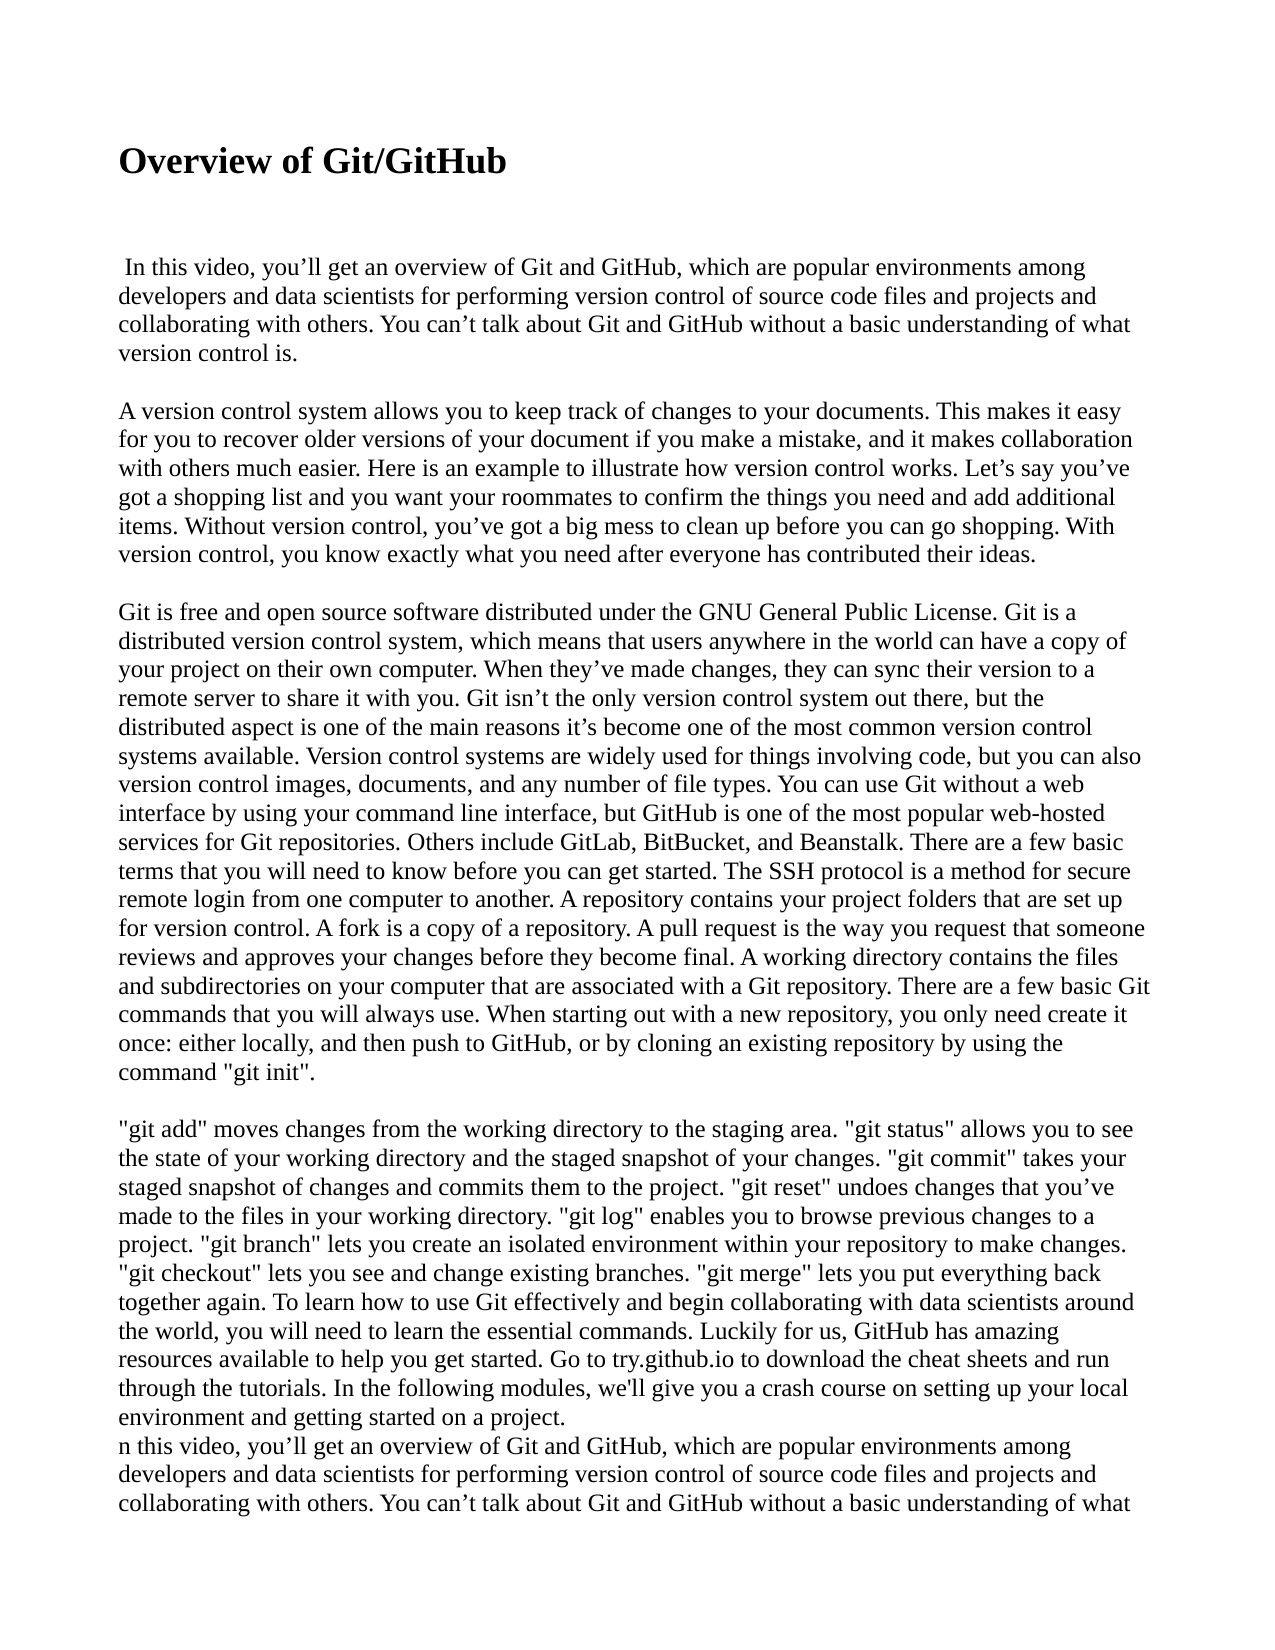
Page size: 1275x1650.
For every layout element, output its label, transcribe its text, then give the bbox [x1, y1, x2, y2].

text n this video, you’ll get an overview of Git and GitHub, which are popular environments among developers and data scientists for performing version control of source code files and projects and collaborating with others. You can’t talk about Git and GitHub without a basic understanding of what [118, 1431, 1157, 1517]
text Git is free and open source software distributed under the GNU General Public License. Git is a distributed version control system, which means that users anywhere in the world can have a copy of your project on their own computer. When they’ve made changes, they can sync their version to a remote server to share it with you. Git isn’t the only version control system out there, but the distributed aspect is one of the main reasons it’s become one of the most common version control systems available. Version control systems are widely used for things involving code, but you can also version control images, documents, and any number of file types. You can use Git without a web interface by using your command line interface, but GitHub is one of the most popular web-hosted services for Git repositories. Others include GitLab, BitBucket, and Beanstalk. There are a few basic terms that you will need to know before you can get started. The SSH protocol is a method for secure remote login from one computer to another. A repository contains your project folders that are set up for version control. A fork is a copy of a repository. A pull request is the way you request that someone reviews and approves your changes before they become final. A working directory contains the files and subdirectories on your computer that are associated with a Git repository. There are a few basic Git commands that you will always use. When starting out with a new repository, you only need create it once: either locally, and then push to GitHub, or by cloning an existing repository by using the command "git init". [118, 597, 1157, 1086]
text A version control system allows you to keep track of changes to your documents. This makes it easy for you to recover older versions of your document if you make a mistake, and it makes collaboration with others much easier. Here is an example to illustrate how version control works. Let’s say you’ve got a shopping list and you want your roommates to confirm the things you need and add additional items. Without version control, you’ve got a big mess to clean up before you can go shopping. With version control, you know exactly what you need after everyone has contributed their ideas. [118, 396, 1157, 568]
text "git add" moves changes from the working directory to the staging area. "git status" allows you to see the state of your working directory and the staged snapshot of your changes. "git commit" takes your staged snapshot of changes and commits them to the project. "git reset" undoes changes that you’ve made to the files in your working directory. "git log" enables you to browse previous changes to a project. "git branch" lets you create an isolated environment within your repository to make changes. "git checkout" lets you see and change existing branches. "git merge" lets you put everything back together again. To learn how to use Git effectively and begin collaborating with data scientists around the world, you will need to learn the essential commands. Luckily for us, GitHub has amazing resources available to help you get started. Go to try.github.io to download the cheat sheets and run through the tutorials. In the following modules, we'll give you a crash course on setting up your local environment and getting started on a project. [118, 1114, 1157, 1431]
text In this video, you’ll get an overview of Git and GitHub, which are popular environments among developers and data scientists for performing version control of source code files and projects and collaborating with others. You can’t talk about Git and GitHub without a basic understanding of what version control is. [118, 252, 1157, 367]
subtitle Overview of Git/GitHub [118, 139, 1157, 182]
